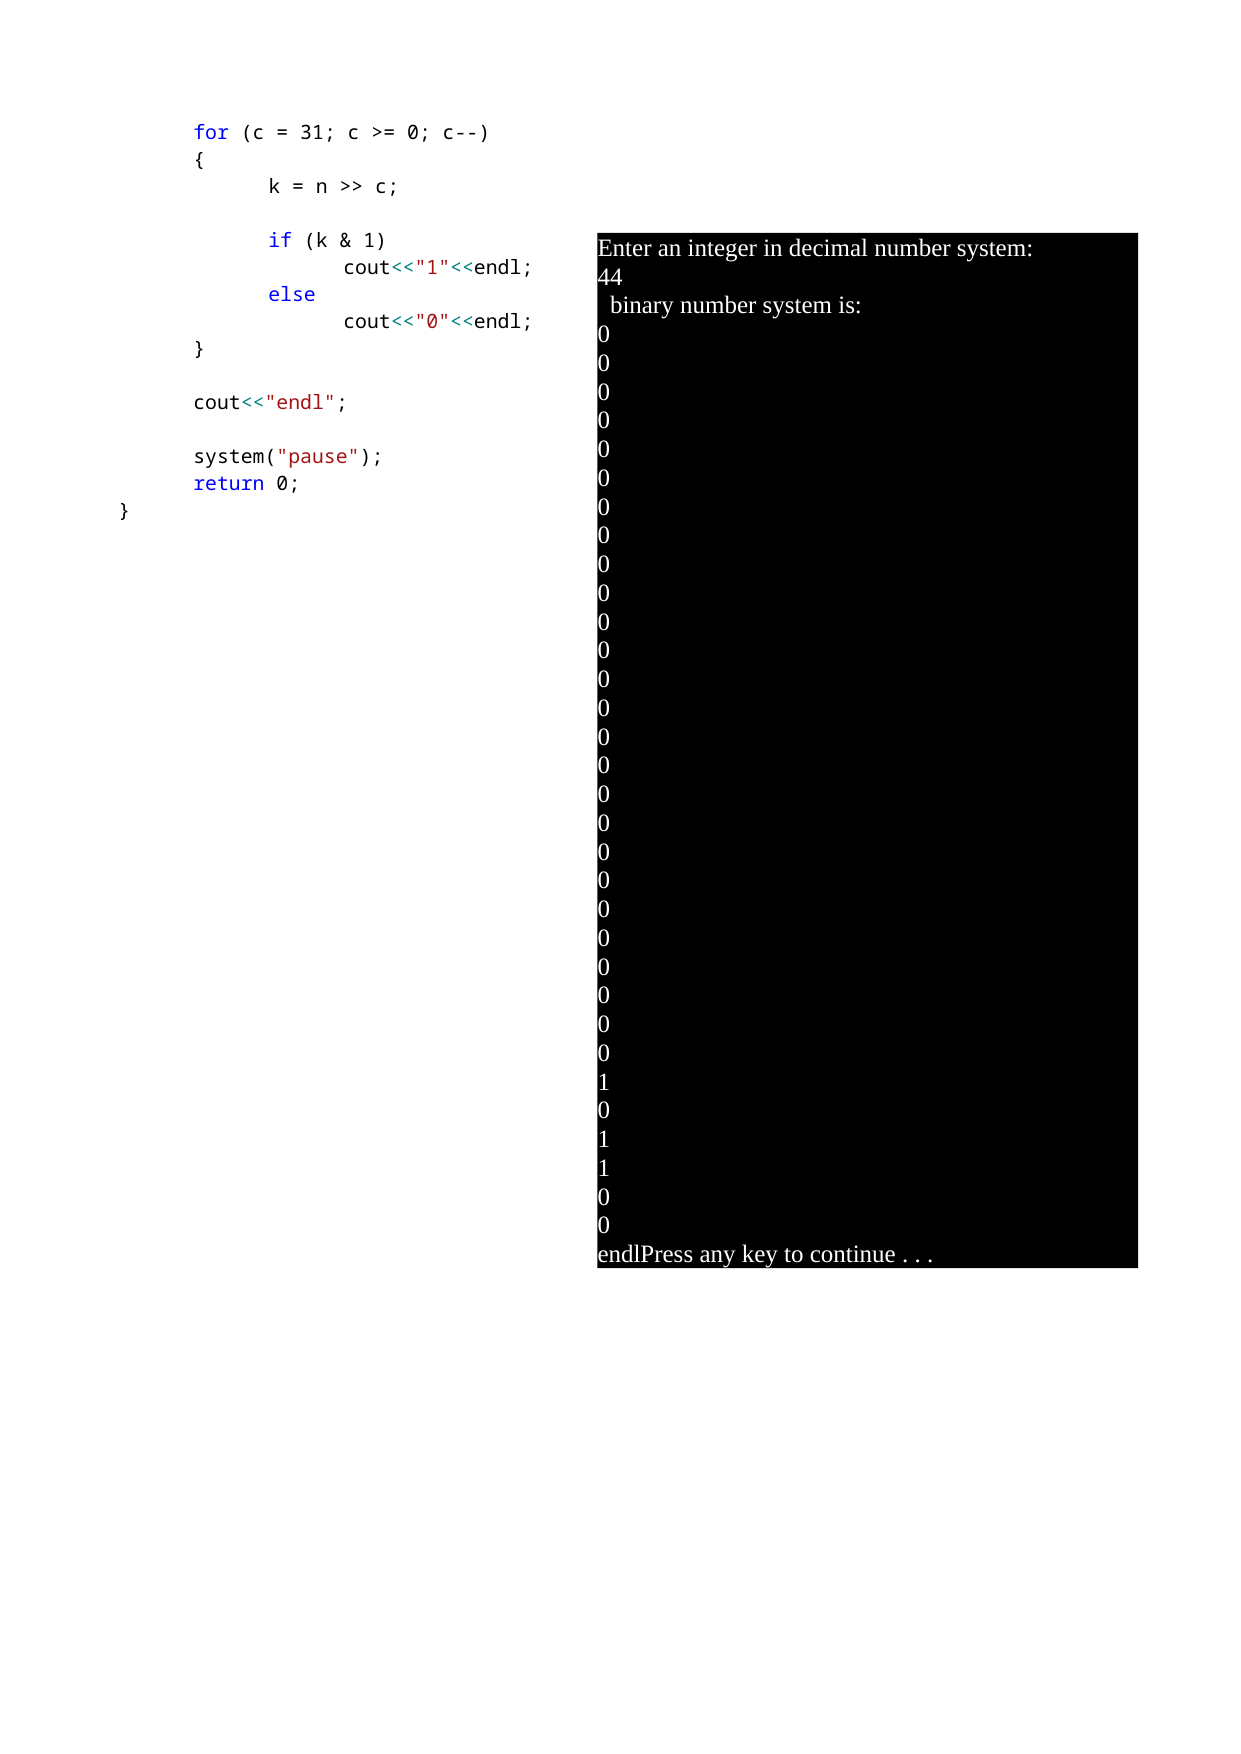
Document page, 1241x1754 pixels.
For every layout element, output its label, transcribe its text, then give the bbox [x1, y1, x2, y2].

text } [118, 496, 597, 523]
text system("pause"); [118, 442, 597, 469]
text else [118, 280, 597, 307]
text cout<<"0"<<endl; [118, 307, 597, 334]
text } [118, 334, 597, 361]
text if (k & 1) [118, 226, 1122, 253]
text { [118, 145, 1122, 172]
text k = n >> c; [118, 172, 1122, 199]
text for (c = 31; c >= 0; c--) [118, 118, 1122, 145]
text cout<<"endl"; [118, 388, 597, 415]
text cout<<"1"<<endl; [118, 253, 597, 280]
text return 0; [118, 469, 597, 496]
